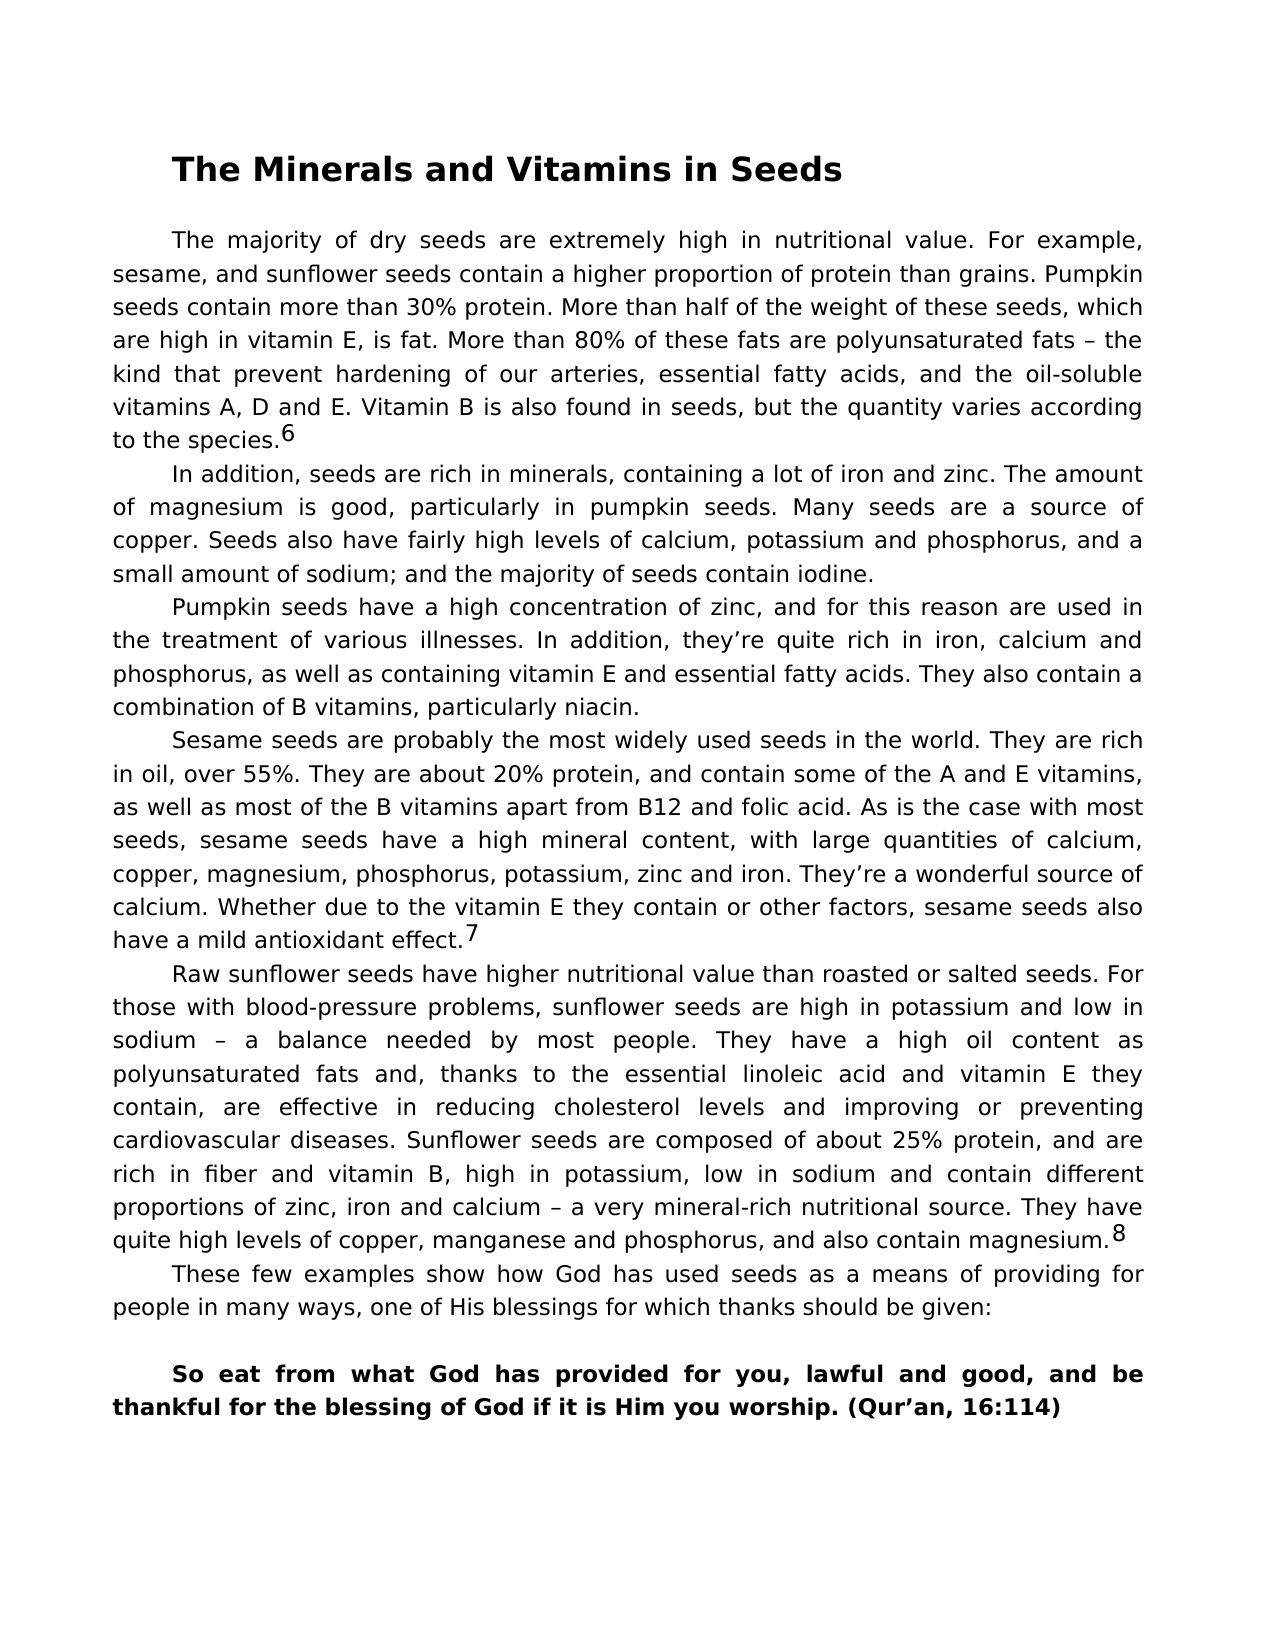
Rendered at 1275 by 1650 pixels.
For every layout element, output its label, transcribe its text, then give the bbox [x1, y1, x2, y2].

text Raw sunflower seeds have higher nutritional value than roasted or salted seeds. For those with blood-pressure problems, sunflower seeds are high in potassium and low in sodium – a balance needed by most people. They have a high oil content as polyunsaturated fats and, thanks to the essential linoleic acid and vitamin E they contain, are effective in reducing cholesterol levels and improving or preventing cardiovascular diseases. Sunflower seeds are composed of about 25% protein, and are rich in fiber and vitamin B, high in potassium, low in sodium and contain different proportions of zinc, iron and calcium – a very mineral-rich nutritional source. They have quite high levels of copper, manganese and phosphorus, and also contain magnesium.8 [112, 956, 1145, 1256]
text Sesame seeds are probably the most widely used seeds in the world. They are rich in oil, over 55%. They are about 20% protein, and contain some of the A and E vitamins, as well as most of the B vitamins apart from B12 and folic acid. As is the case with most seeds, sesame seeds have a high mineral content, with large quantities of calcium, copper, magnesium, phosphorus, potassium, zinc and iron. They’re a wonderful source of calcium. Whether due to the vitamin E they contain or other factors, sesame seeds also have a mild antioxidant effect.7 [112, 722, 1145, 956]
text These few examples show how God has used seeds as a means of providing for people in many ways, one of His blessings for which thanks should be given: [112, 1256, 1145, 1322]
text Pumpkin seeds have a high concentration of zinc, and for this reason are used in the treatment of various illnesses. In addition, they’re quite rich in iron, calcium and phosphorus, as well as containing vitamin E and essential fatty acids. They also contain a combination of B vitamins, particularly niacin. [112, 589, 1145, 722]
text The Minerals and Vitamins in Seeds [112, 150, 1145, 189]
text The majority of dry seeds are extremely high in nutritional value. For example, sesame, and sunflower seeds contain a higher proportion of protein than grains. Pumpkin seeds contain more than 30% protein. More than half of the weight of these seeds, which are high in vitamin E, is fat. More than 80% of these fats are polyunsaturated fats – the kind that prevent hardening of our arteries, essential fatty acids, and the oil-soluble vitamins A, D and E. Vitamin B is also found in seeds, but the quantity varies according to the species.6 [112, 222, 1145, 456]
text So eat from what God has provided for you, lawful and good, and be thankful for the blessing of God if it is Him you worship. (Qur’an, 16:114) [112, 1356, 1145, 1422]
text In addition, seeds are rich in minerals, containing a lot of iron and zinc. The amount of magnesium is good, particularly in pumpkin seeds. Many seeds are a source of copper. Seeds also have fairly high levels of calcium, potassium and phosphorus, and a small amount of sodium; and the majority of seeds contain iodine. [112, 456, 1145, 589]
